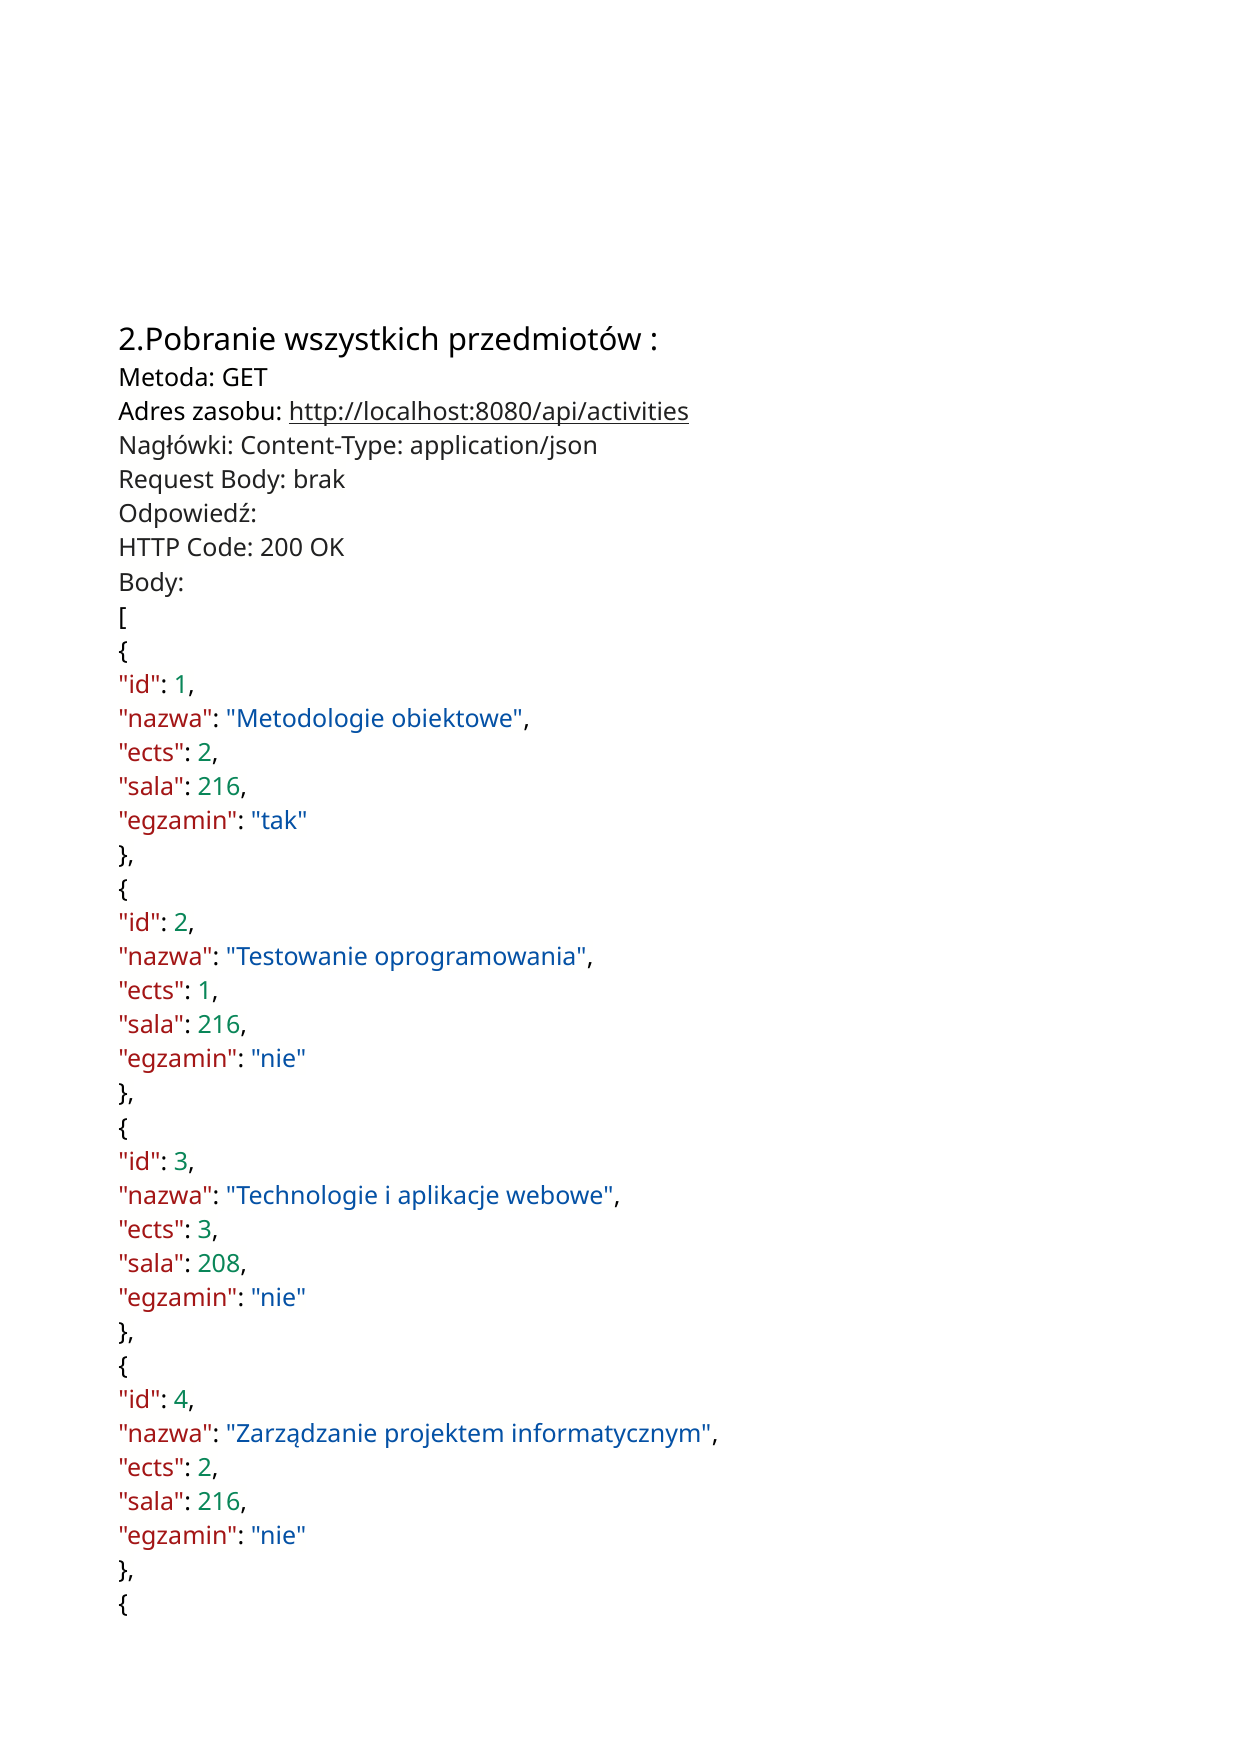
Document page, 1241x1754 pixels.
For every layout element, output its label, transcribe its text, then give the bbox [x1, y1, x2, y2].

text "ects": 2, [118, 1450, 1122, 1484]
text "sala": 216, [118, 768, 1122, 803]
text "id": 2, [118, 905, 1122, 939]
text { [118, 632, 1122, 666]
text "egzamin": "nie" [118, 1518, 1122, 1552]
text [ [118, 598, 1122, 632]
text { [118, 871, 1122, 905]
text "sala": 216, [118, 1007, 1122, 1041]
text Metoda: GET [118, 360, 1122, 394]
text "id": 3, [118, 1143, 1122, 1177]
text "sala": 208, [118, 1245, 1122, 1279]
text "nazwa": "Metodologie obiektowe", [118, 700, 1122, 734]
text "id": 1, [118, 666, 1122, 700]
text "egzamin": "tak" [118, 803, 1122, 837]
text HTTP Code: 200 OK [118, 530, 1122, 564]
text "ects": 3, [118, 1211, 1122, 1245]
text "nazwa": "Zarządzanie projektem informatycznym", [118, 1416, 1122, 1450]
text }, [118, 1552, 1122, 1586]
text 2.Pobranie wszystkich przedmiotów : [118, 317, 1122, 360]
text { [118, 1586, 1122, 1620]
text Adres zasobu: http://localhost:8080/api/activities [118, 394, 1122, 428]
text "ects": 2, [118, 734, 1122, 768]
text { [118, 1348, 1122, 1382]
text "sala": 216, [118, 1484, 1122, 1518]
text "nazwa": "Technologie i aplikacje webowe", [118, 1177, 1122, 1211]
text Request Body: brak [118, 462, 1122, 496]
text Nagłówki: Content-Type: application/json [118, 428, 1122, 462]
text Odpowiedź: [118, 496, 1122, 530]
text "egzamin": "nie" [118, 1041, 1122, 1075]
text Body: [118, 564, 1122, 598]
text }, [118, 837, 1122, 871]
text "nazwa": "Testowanie oprogramowania", [118, 939, 1122, 973]
text }, [118, 1313, 1122, 1348]
text "egzamin": "nie" [118, 1279, 1122, 1313]
text }, [118, 1075, 1122, 1109]
text "id": 4, [118, 1382, 1122, 1416]
text "ects": 1, [118, 973, 1122, 1007]
text { [118, 1109, 1122, 1143]
